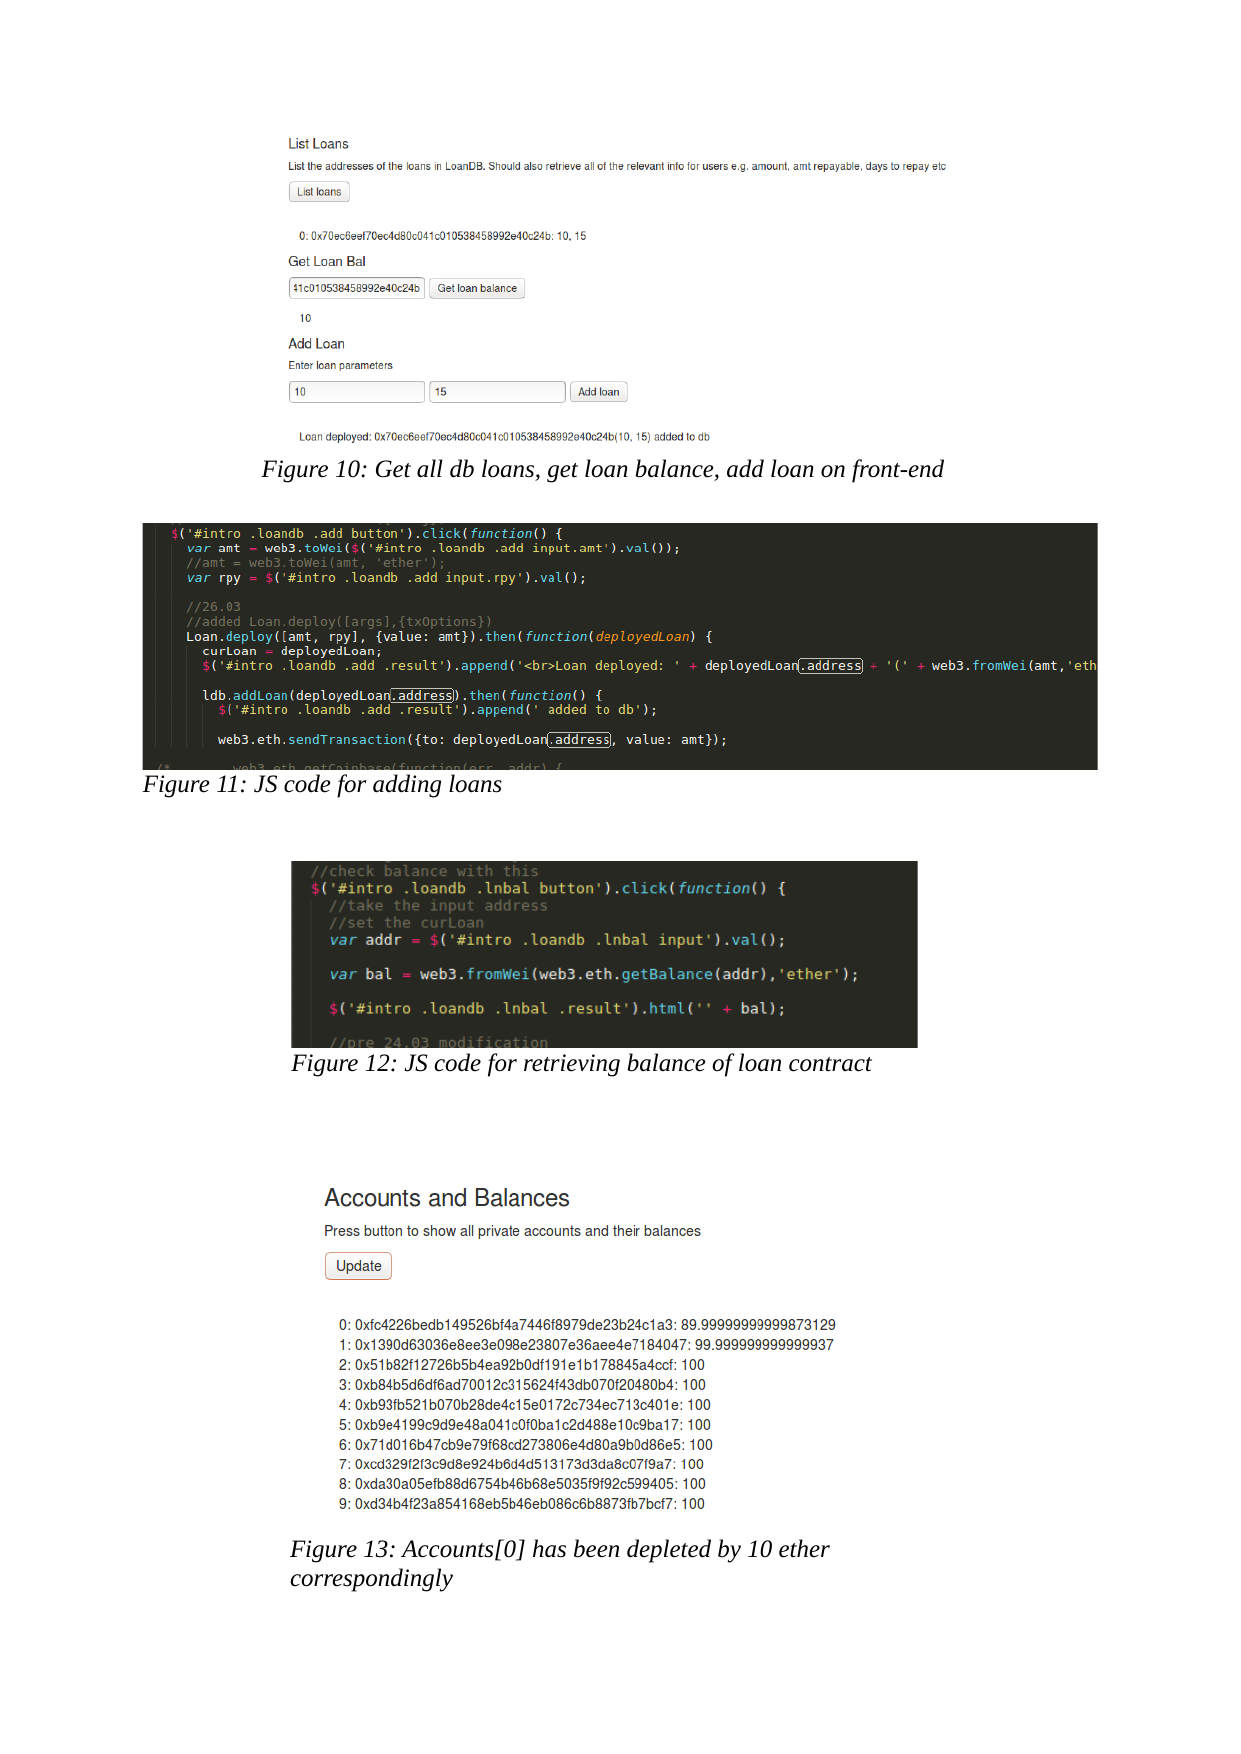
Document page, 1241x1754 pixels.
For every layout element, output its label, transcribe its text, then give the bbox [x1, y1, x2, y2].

text Figure 11: JS code for adding loans [143, 770, 1098, 798]
picture [289, 1166, 700, 1534]
picture [142, 523, 1098, 770]
text Figure 10: Get all db loans, get loan balance, add loan on front-end [261, 455, 979, 483]
text Figure 12: JS code for retrieving balance of loan contract [291, 862, 918, 1076]
text Figure 13: Accounts[0] has been depleted by 10 ether correspondingly [290, 1166, 913, 1591]
picture [261, 130, 979, 455]
picture [291, 861, 804, 1048]
